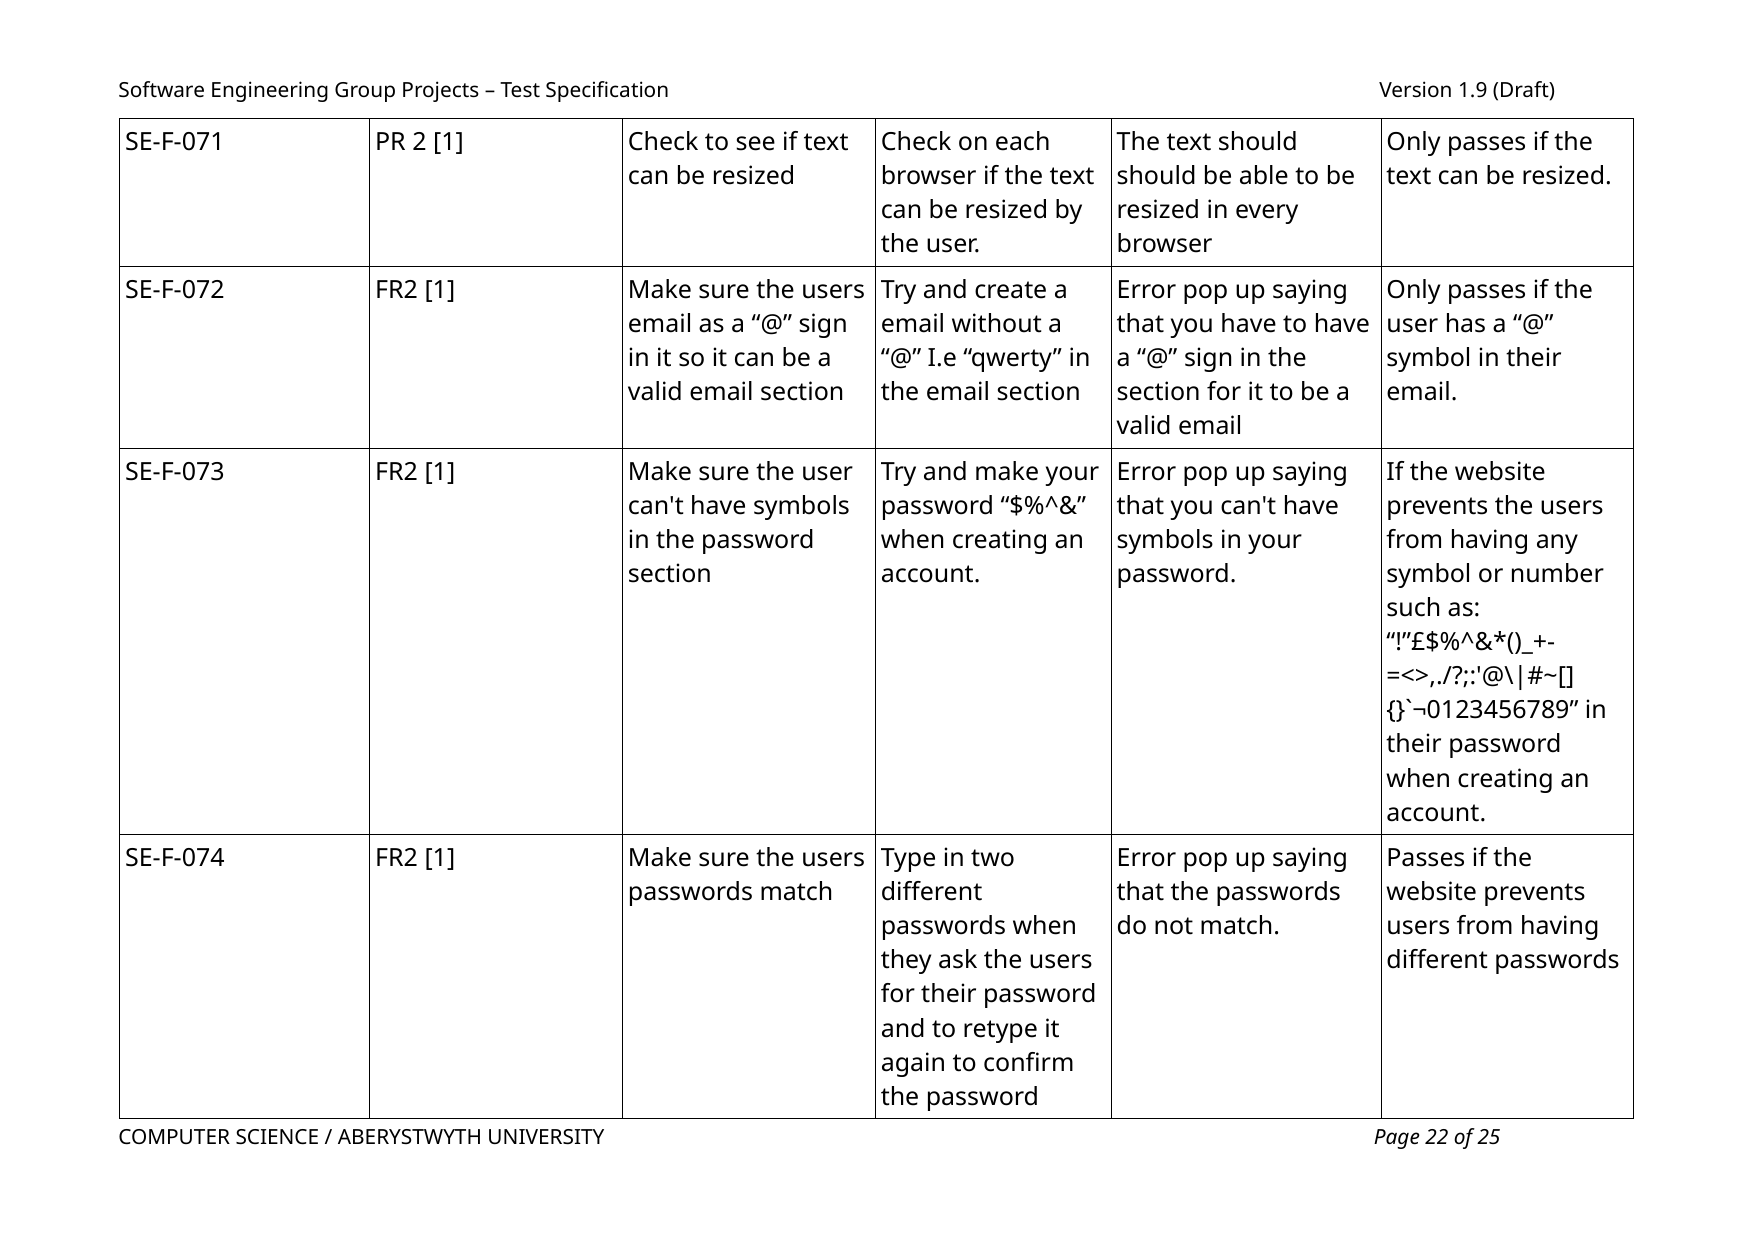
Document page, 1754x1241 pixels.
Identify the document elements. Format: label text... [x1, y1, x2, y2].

table_cell Check on each browser if the text can be resized by the user. [876, 119, 1111, 266]
table_cell If the website prevents the users from having any symbol or number such as: “!”£$%^&*()_+-=<>,./?;:'@\|#~[]{}`¬0123456789” in their password when creating an account. [1382, 449, 1633, 834]
table_cell Make sure the users email as a “@” sign in it so it can be a valid email section [623, 267, 875, 448]
table_cell Error pop up saying that you can't have symbols in your password. [1112, 449, 1381, 834]
table_cell Type in two different passwords when they ask the users for their password and to retype it again to confirm the password [876, 835, 1111, 1118]
table_cell SE-F-072 [120, 267, 369, 448]
table_cell Error pop up saying that the passwords do not match. [1112, 835, 1381, 1118]
table_cell FR2 [1] [370, 267, 622, 448]
table_cell Try and create a email without a “@” I.e “qwerty” in the email section [876, 267, 1111, 448]
table_cell Only passes if the text can be resized. [1382, 119, 1633, 266]
table_cell Try and make your password “$%^&” when creating an account. [876, 449, 1111, 834]
table_cell Make sure the user can't have symbols in the password section [623, 449, 875, 834]
table_cell The text should should be able to be resized in every browser [1112, 119, 1381, 266]
table_cell FR2 [1] [370, 449, 622, 834]
table_cell FR2 [1] [370, 835, 622, 1118]
table_cell Check to see if text can be resized [623, 119, 875, 266]
table_cell PR 2 [1] [370, 119, 622, 266]
table_cell Only passes if the user has a “@” symbol in their email. [1382, 267, 1633, 448]
table_cell SE-F-073 [120, 449, 369, 834]
table_cell SE-F-071 [120, 119, 369, 266]
table_cell Passes if the website prevents users from having different passwords [1382, 835, 1633, 1118]
table_cell Error pop up saying that you have to have a “@” sign in the section for it to be a valid email [1112, 267, 1381, 448]
table_cell SE-F-074 [120, 835, 369, 1118]
table_cell Make sure the users passwords match [623, 835, 875, 1118]
